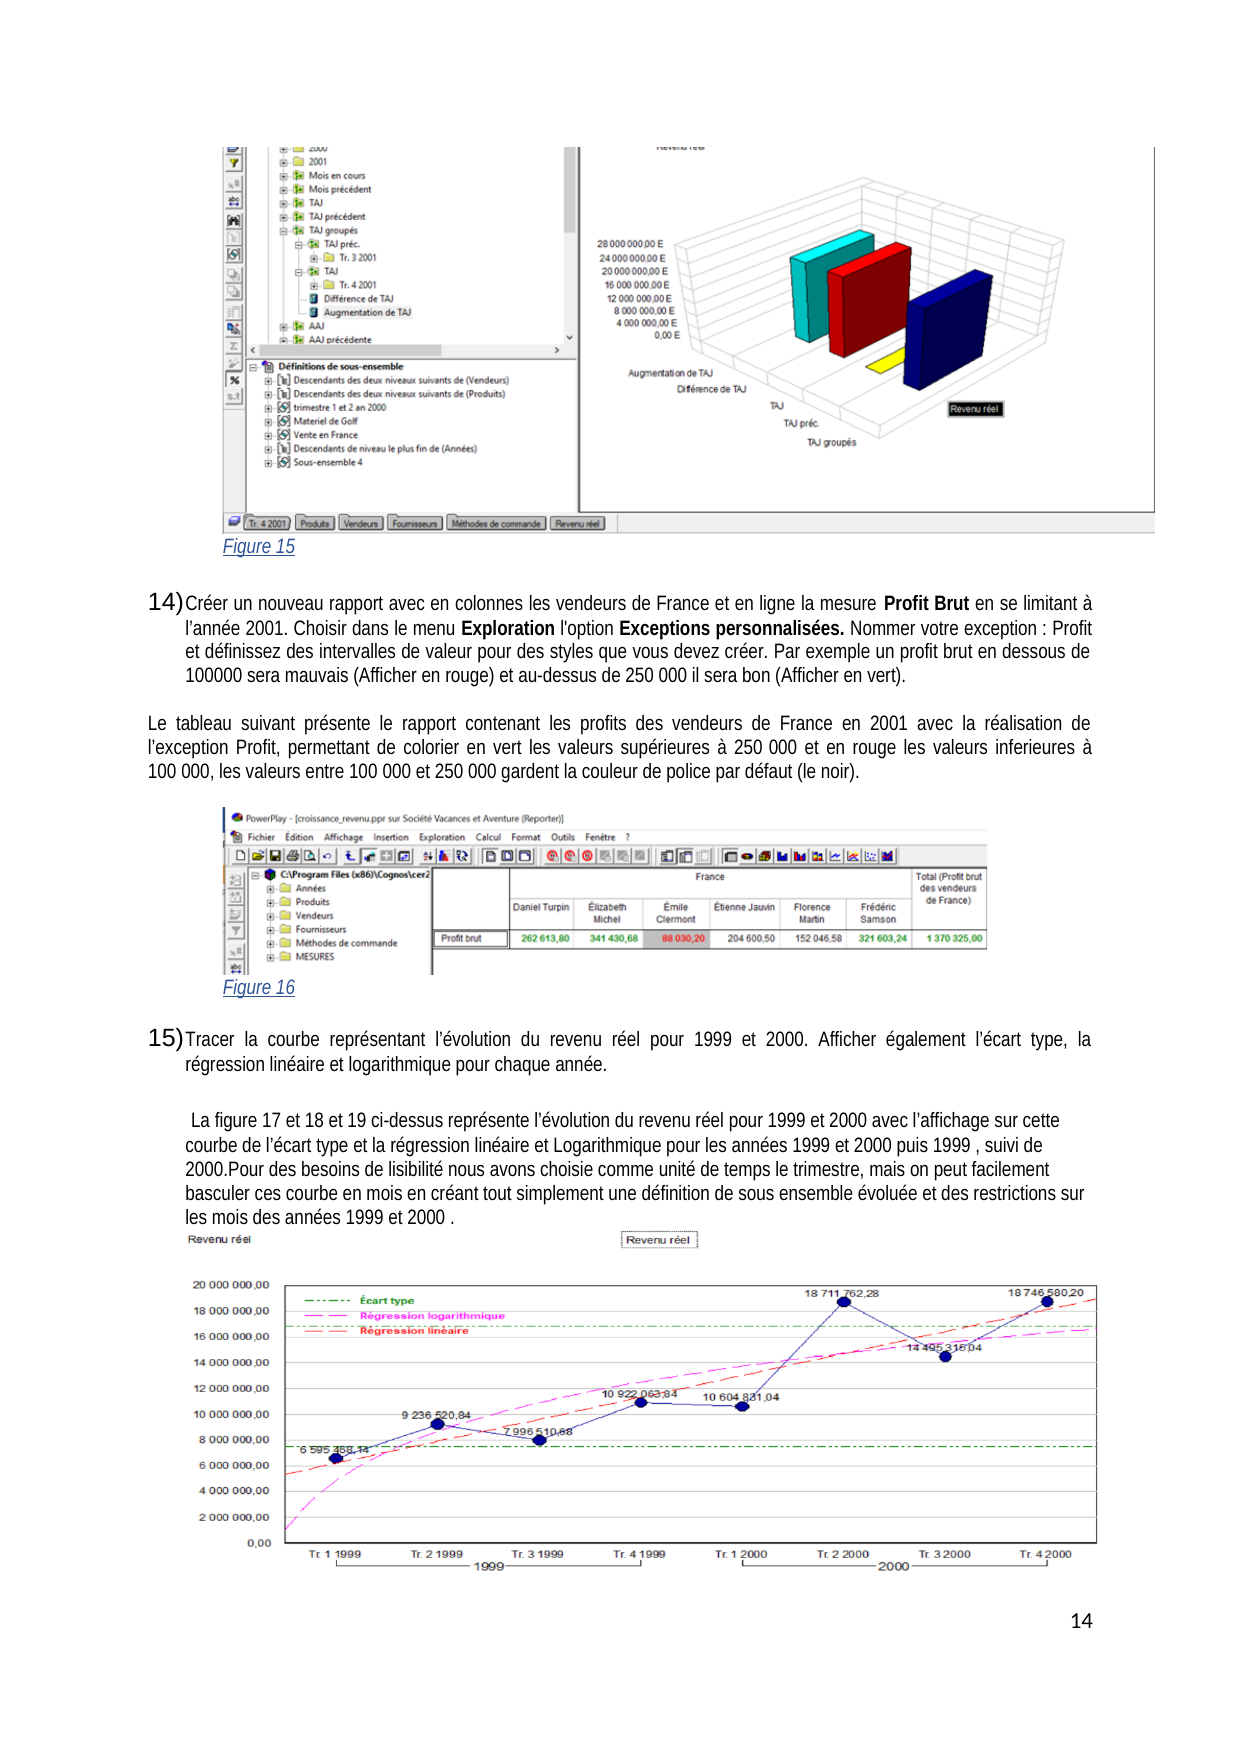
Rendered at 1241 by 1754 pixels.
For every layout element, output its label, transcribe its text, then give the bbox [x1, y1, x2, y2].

text Figure 15 [223, 534, 1093, 558]
list Créer un nouveau rapport avec en colonnes les vendeurs de France et en ligne la mesure Profit Brut en se limitant à l’année 2001. Choisir dans le menu Exploration l'option Exceptions personnalisées. Nommer votre exception : Profit et définissez des intervalles de valeur pour des styles que vous devez créer. Par exemple un profit brut en dessous de 100000 sera mauvais (Afficher en rouge) et au-dessus de 250 000 il sera bon (Afficher en vert). [148, 587, 1093, 687]
text Le tableau suivant présente le rapport contenant les profits des vendeurs de France en 2001 avec la réalisation de l’exception Profit, permettant de colorier en vert les valeurs supérieures à 250 000 et en rouge les valeurs inferieures à 100 000, les valeurs entre 100 000 et 250 000 gardent la couleur de police par défaut (le noir). [148, 711, 1093, 783]
list Tracer la courbe représentant l’évolution du revenu réel pour 1999 et 2000. Afficher également l’écart type, la régression linéaire et logarithmique pour chaque année. [148, 1023, 1093, 1076]
text Figure 16 [223, 975, 1093, 999]
text La figure 17 et 18 et 19 ci-dessus représente l’évolution du revenu réel pour 1999 et 2000 avec l’affichage sur cette courbe de l’écart type et la régression linéaire et Logarithmique pour les années 1999 et 2000 puis 1999 , suivi de 2000.Pour des besoins de lisibilité nous avons choisie comme unité de temps le trimestre, mais on peut facilement basculer ces courbe en mois en créant tout simplement une définition de sous ensemble évoluée et des restrictions sur les mois des années 1999 et 2000 . [185, 1104, 1093, 1228]
